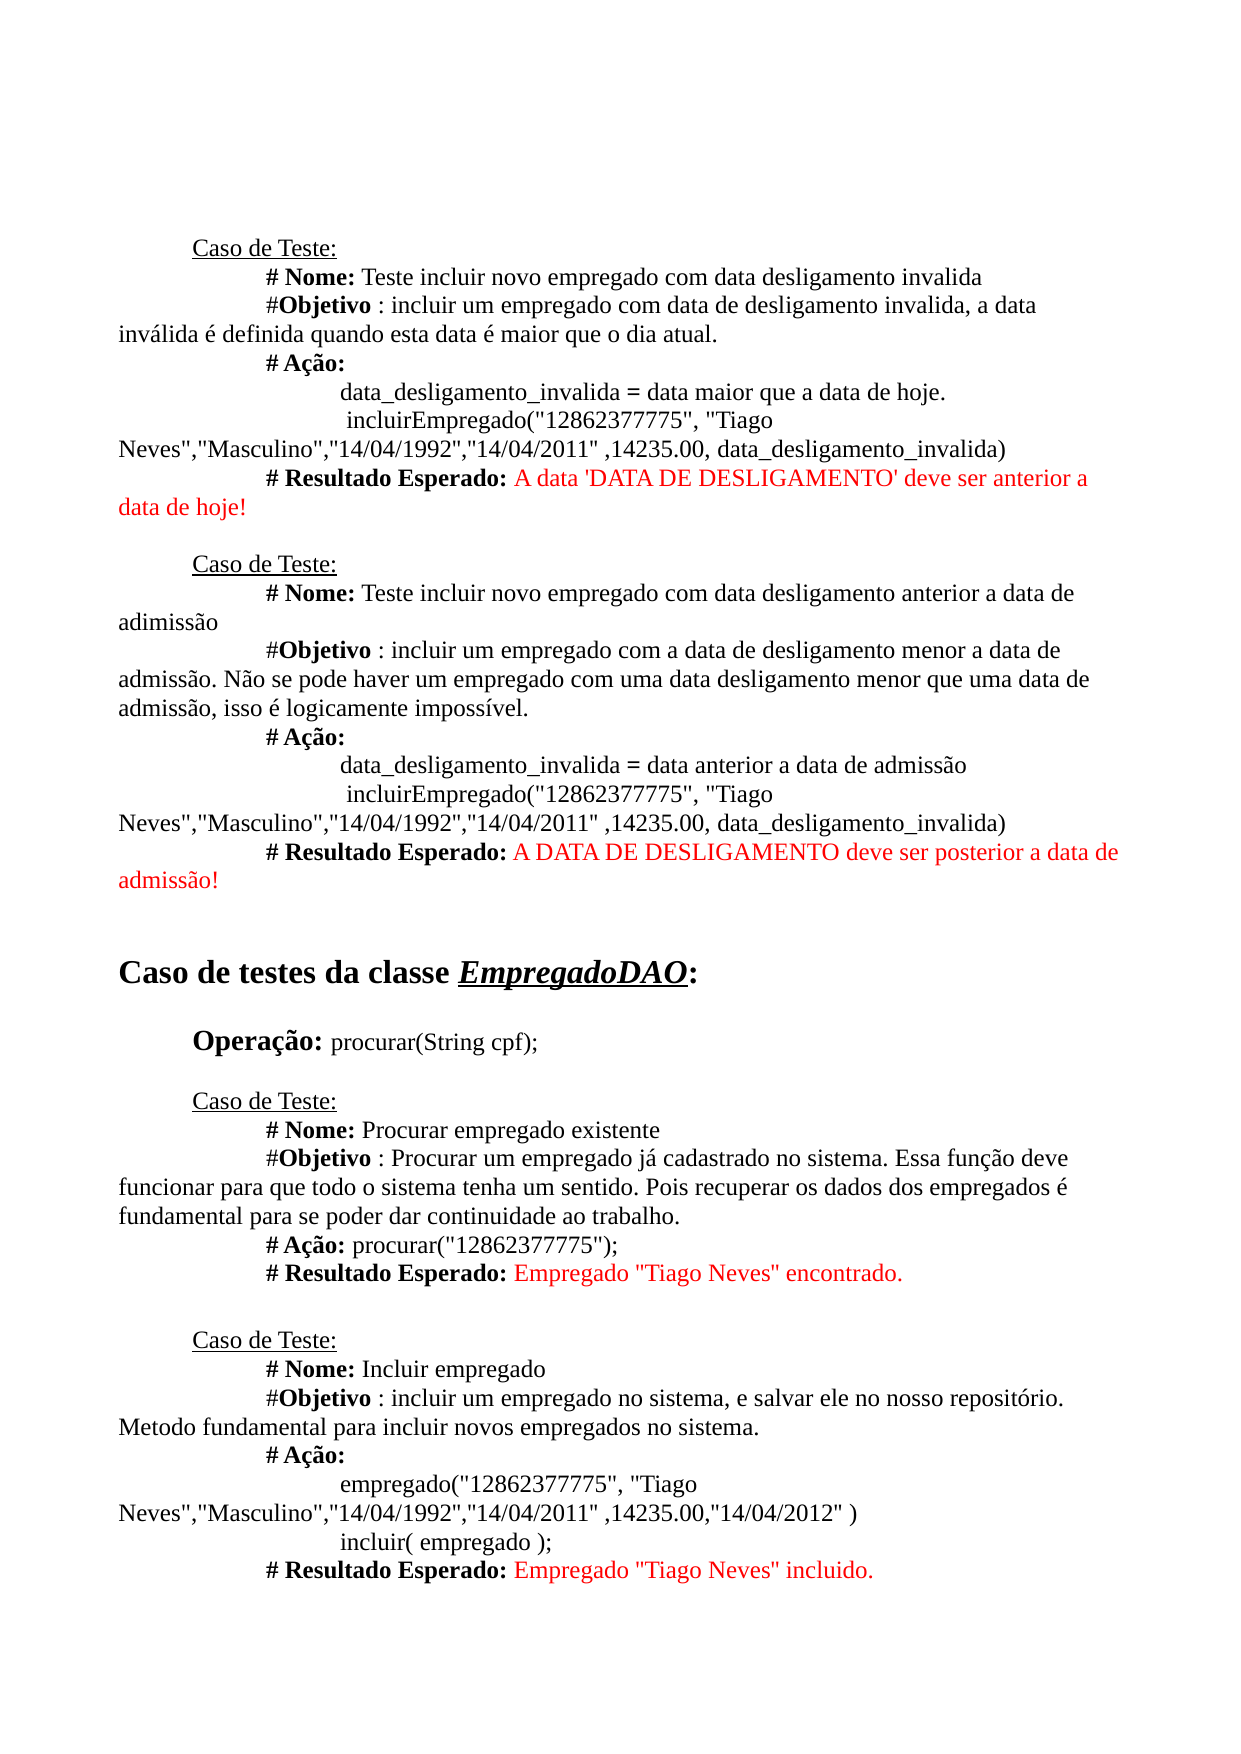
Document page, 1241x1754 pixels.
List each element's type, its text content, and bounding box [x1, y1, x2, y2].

text # Resultado Esperado: Empregado ''Tiago Neves'' incluido. [118, 1556, 1122, 1584]
text Caso de Teste: [118, 233, 1122, 262]
text # Ação: [118, 348, 1122, 377]
text empregado("12862377775", "Tiago Neves","Masculino",''14/04/1992'',''14/04/2011'' ,14235.00,''14/04/2012'' ) [118, 1469, 1122, 1527]
text data_desligamento_invalida = data maior que a data de hoje. [118, 377, 1122, 406]
text # Nome: Incluir empregado [118, 1354, 1122, 1383]
text #Objetivo : incluir um empregado com a data de desligamento menor a data de admissão. Não se pode haver um empregado com uma data desligamento menor que uma data de admissão, isso é logicamente impossível. [118, 636, 1122, 722]
text # Resultado Esperado: A DATA DE DESLIGAMENTO deve ser posterior a data de admissão! [118, 837, 1122, 894]
text # Nome: Teste incluir novo empregado com data desligamento invalida [118, 262, 1122, 291]
text #Objetivo : Procurar um empregado já cadastrado no sistema. Essa função deve funcionar para que todo o sistema tenha um sentido. Pois recuperar os dados dos empregados é fundamental para se poder dar continuidade ao trabalho. [118, 1143, 1122, 1230]
text # Ação: [118, 1441, 1122, 1469]
text #Objetivo : incluir um empregado no sistema, e salvar ele no nosso repositório. Metodo fundamental para incluir novos empregados no sistema. [118, 1383, 1122, 1441]
text incluirEmpregado("12862377775", "Tiago Neves","Masculino",''14/04/1992'',''14/04/2011'' ,14235.00, data_desligamento_invalida) [118, 779, 1122, 837]
text incluir( empregado ); [118, 1527, 1122, 1556]
text # Nome: Procurar empregado existente [118, 1115, 1122, 1143]
text Caso de Teste: [118, 549, 1122, 578]
text # Resultado Esperado: Empregado ''Tiago Neves'' encontrado. [118, 1258, 1122, 1287]
text Caso de Teste: [118, 1326, 1122, 1354]
text # Resultado Esperado: A data 'DATA DE DESLIGAMENTO' deve ser anterior a data de hoje! [118, 463, 1122, 521]
text Caso de Teste: [118, 1086, 1122, 1115]
text data_desligamento_invalida = data anterior a data de admissão [118, 751, 1122, 779]
text # Ação: [118, 722, 1122, 751]
text Operação: procurar(String cpf); [118, 1019, 1122, 1057]
text # Ação: procurar("12862377775"); [118, 1230, 1122, 1258]
text #Objetivo : incluir um empregado com data de desligamento invalida, a data inválida é definida quando esta data é maior que o dia atual. [118, 291, 1122, 348]
text incluirEmpregado("12862377775", "Tiago Neves","Masculino",''14/04/1992'',''14/04/2011'' ,14235.00, data_desligamento_invalida) [118, 406, 1122, 463]
text # Nome: Teste incluir novo empregado com data desligamento anterior a data de adimissão [118, 578, 1122, 636]
text Caso de testes da classe EmpregadoDAO: [118, 952, 1122, 990]
